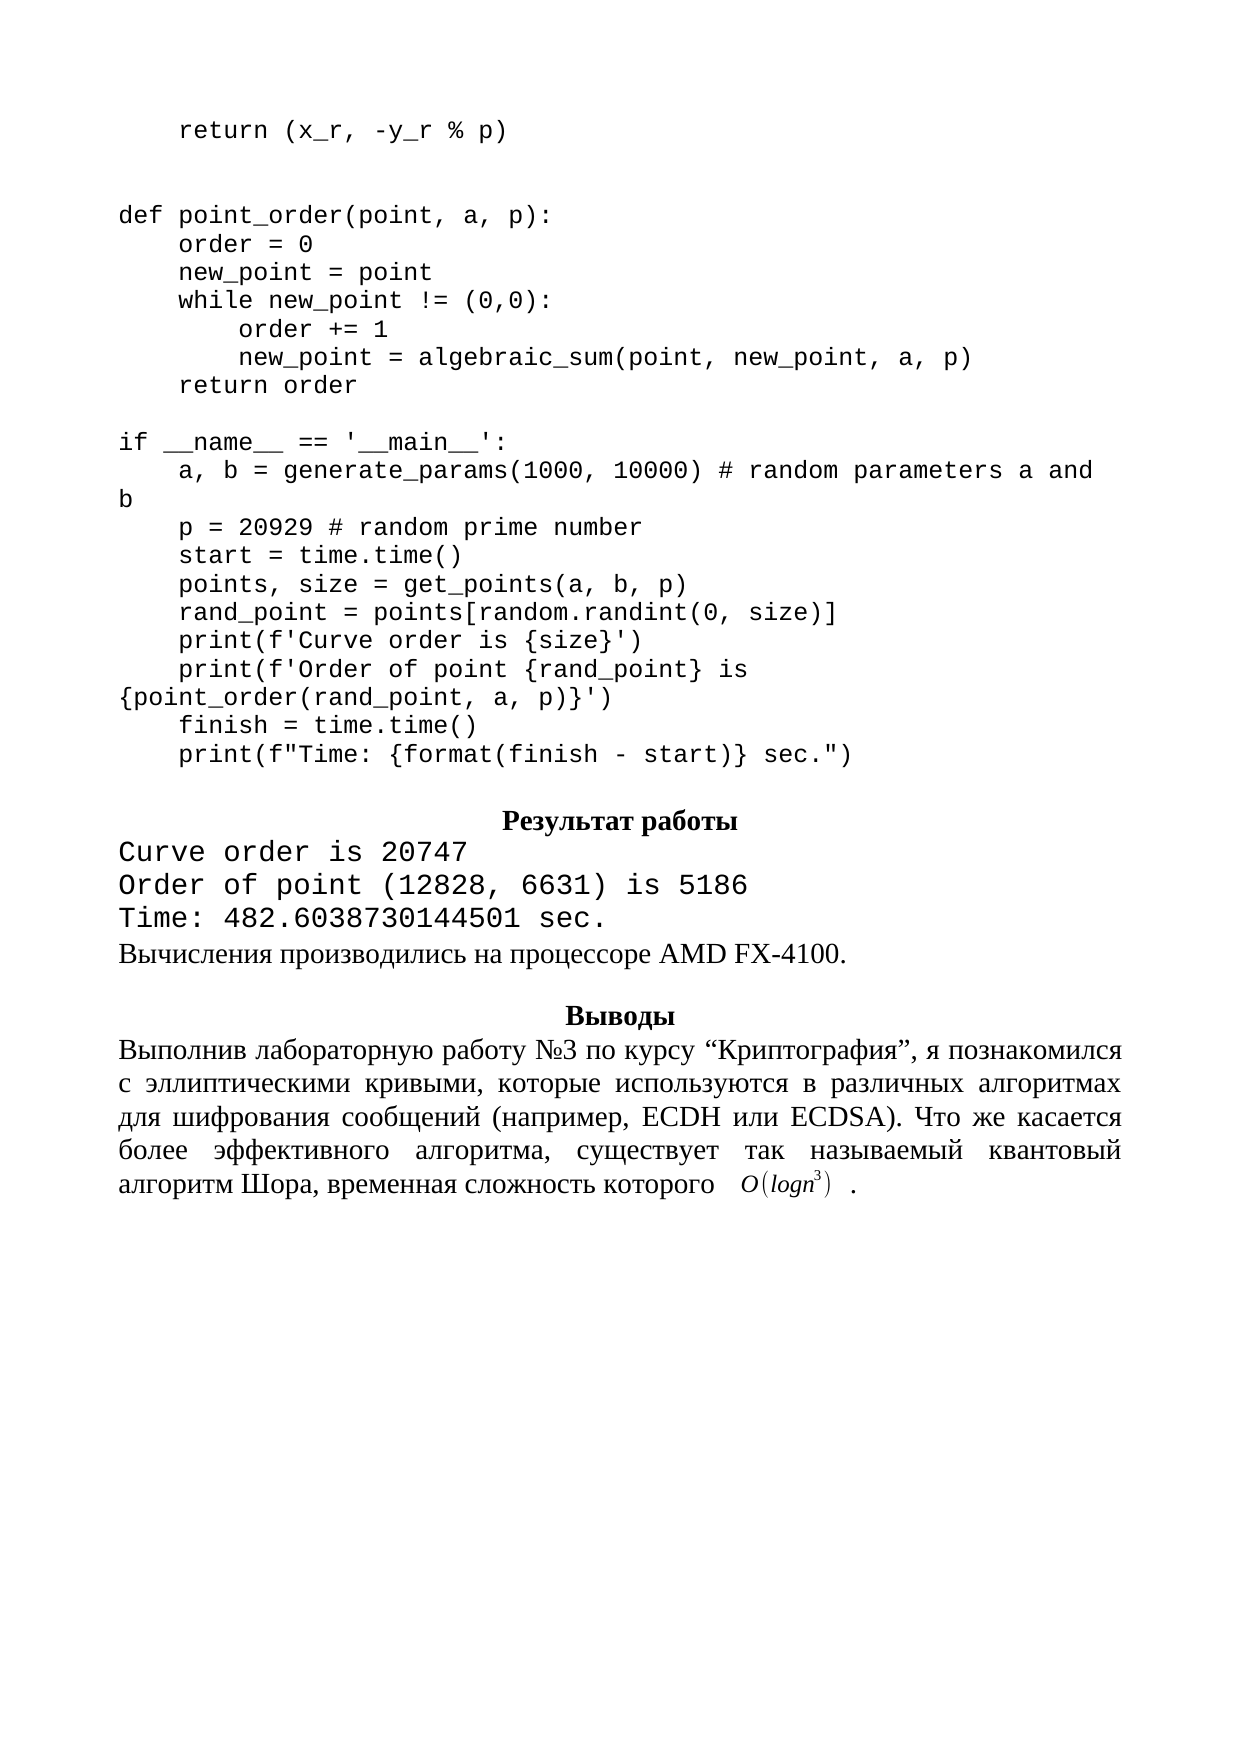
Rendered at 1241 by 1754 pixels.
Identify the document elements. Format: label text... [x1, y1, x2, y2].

text finish = time.time() [118, 713, 1122, 741]
text Результат работы [118, 803, 1122, 837]
text return (x_r, -y_r % p) [118, 118, 1122, 146]
text Вычисления производились на процессоре AMD FX-4100. [118, 936, 1122, 969]
text return order [118, 373, 1122, 401]
text order = 0 [118, 231, 1122, 260]
text Выводы [118, 998, 1122, 1032]
text new_point = algebraic_sum(point, new_point, a, p) [118, 345, 1122, 373]
text print(f"Time: {format(finish - start)} sec.") [118, 741, 1122, 770]
text while new_point != (0,0): [118, 288, 1122, 316]
text start = time.time() [118, 543, 1122, 571]
text order += 1 [118, 316, 1122, 345]
text print(f'Order of point {rand_point} is {point_order(rand_point, a, p)}') [118, 656, 1122, 713]
text Выполнив лабораторную работу №3 по курсу “Криптография”, я познакомился с эллиптическими кривыми, которые используются в различных алгоритмах для шифрования сообщений (например, ECDH или ECDSA). Что же касается более эффективного алгоритма, существует так называемый квантовый алгоритм Шора, временная сложность которого . [118, 1032, 1122, 1199]
text Curve order is 20747 [118, 837, 1122, 870]
text print(f'Curve order is {size}') [118, 628, 1122, 656]
text p = 20929 # random prime number [118, 515, 1122, 543]
text points, size = get_points(a, b, p) [118, 571, 1122, 600]
text rand_point = points[random.randint(0, size)] [118, 600, 1122, 628]
text Order of point (12828, 6631) is 5186 [118, 870, 1122, 903]
text a, b = generate_params(1000, 10000) # random parameters a and b [118, 458, 1122, 515]
text Time: 482.6038730144501 sec. [118, 903, 1122, 936]
text new_point = point [118, 260, 1122, 288]
text def point_order(point, a, p): [118, 203, 1122, 231]
text if __name__ == '__main__': [118, 430, 1122, 458]
